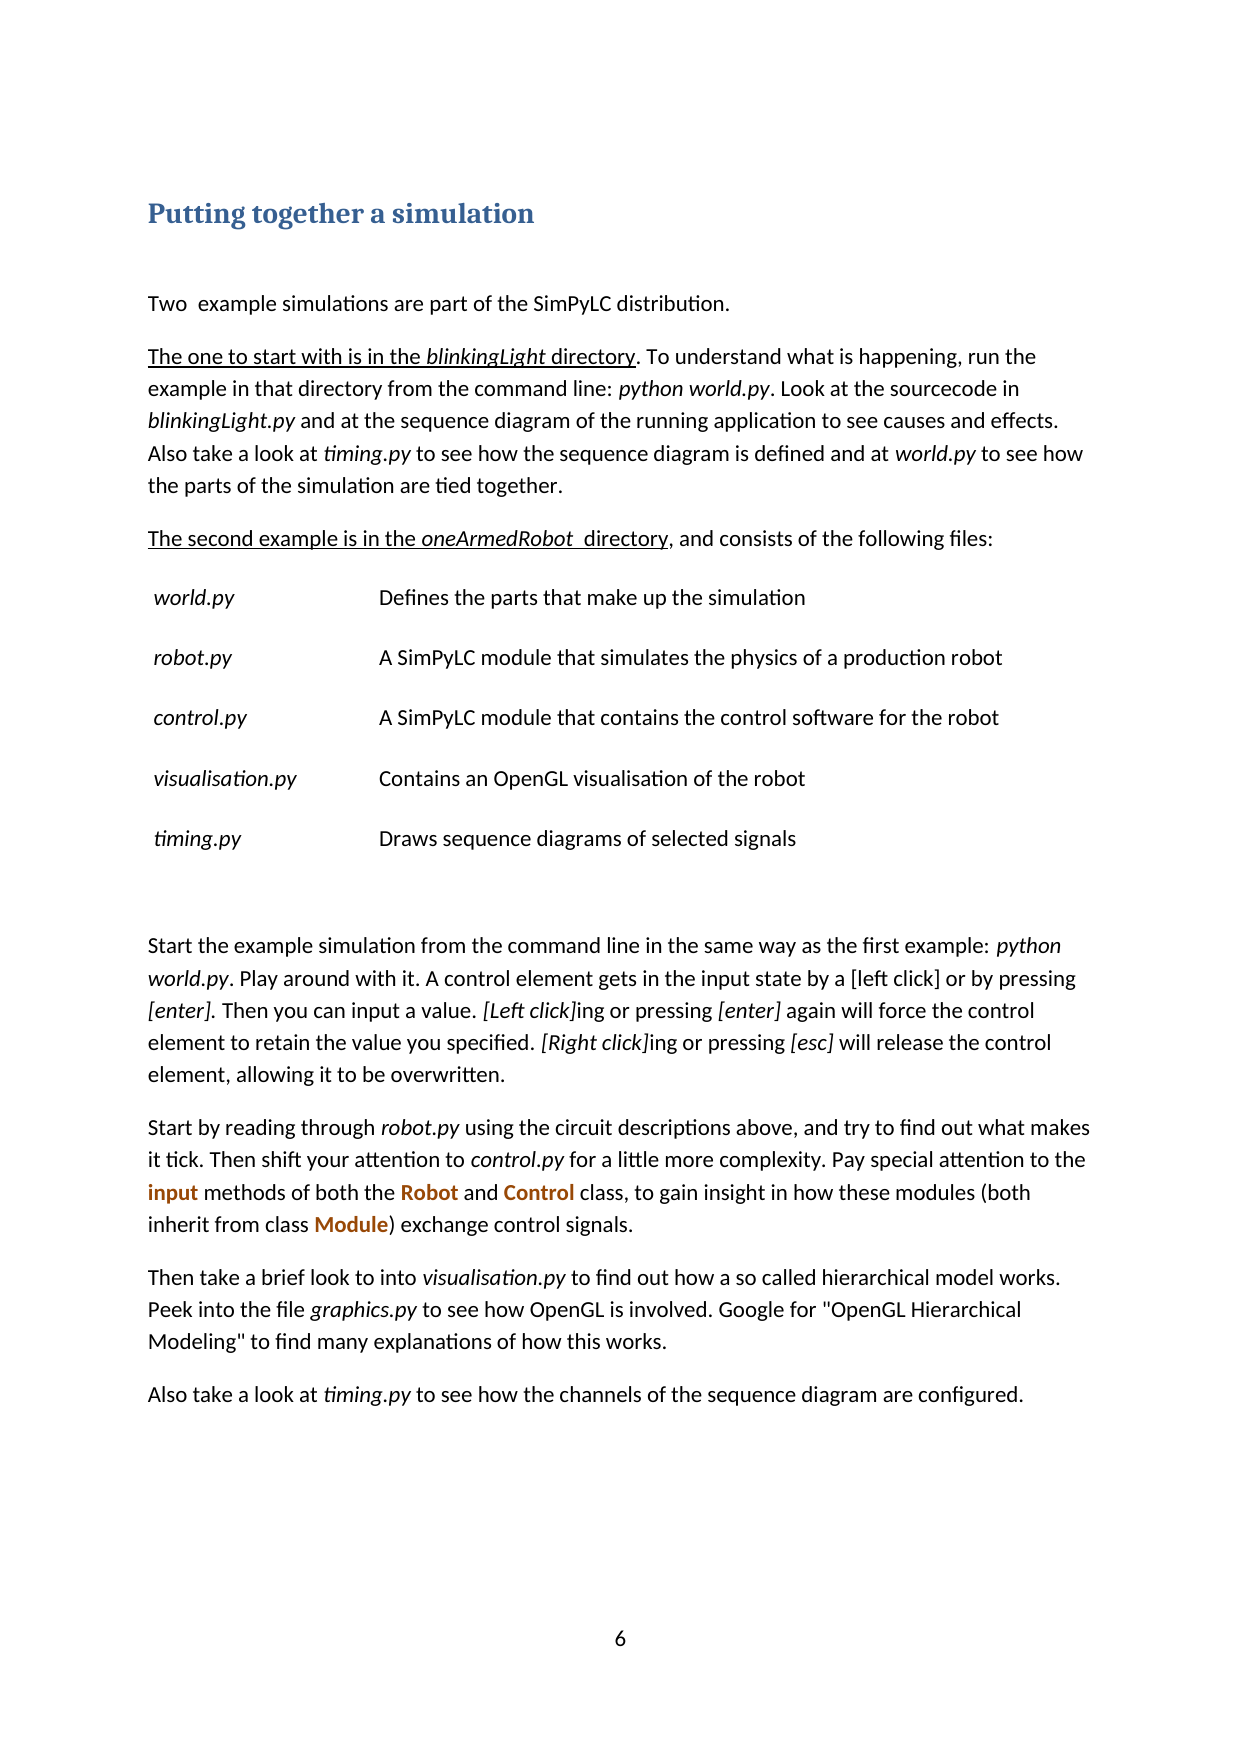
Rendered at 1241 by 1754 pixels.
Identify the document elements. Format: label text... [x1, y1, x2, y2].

text Then take a brief look to into visualisation.py to find out how a so called hierarchical model works. Peek into the file graphics.py to see how OpenGL is involved. Google for "OpenGL Hierarchical Modeling" to find many explanations of how this works. [148, 1263, 1093, 1355]
table_cell visualisation.py [148, 758, 373, 818]
table_cell robot.py [148, 637, 373, 698]
subtitle Putting together a simulation [148, 198, 1093, 231]
table_cell timing.py [148, 818, 373, 878]
text The one to start with is in the blinkingLight directory. To understand what is happening, run the example in that directory from the command line: python world.py. Look at the sourcecode in blinkingLight.py and at the sequence diagram of the running application to see causes and effects. Also take a look at timing.py to see how the sequence diagram is defined and at world.py to see how the parts of the simulation are tied together. [148, 342, 1093, 499]
text The second example is in the oneArmedRobot directory, and consists of the following files: [148, 524, 1093, 552]
table_header world.py [148, 577, 373, 637]
table_cell Contains an OpenGL visualisation of the robot [373, 758, 1093, 818]
text Two example simulations are part of the SimPyLC distribution. [148, 289, 1093, 317]
table_cell control.py [148, 698, 373, 758]
text Start by reading through robot.py using the circuit descriptions above, and try to find out what makes it tick. Then shift your attention to control.py for a little more complexity. Pay special attention to the input methods of both the Robot and Control class, to gain insight in how these modules (both inherit from class Module) exchange control signals. [148, 1113, 1093, 1238]
text Start the example simulation from the command line in the same way as the first example: python world.py. Play around with it. A control element gets in the input state by a [left click] or by pressing [enter]. Then you can input a value. [Left click]ing or pressing [enter] again will force the control element to retain the value you specified. [Right click]ing or pressing [esc] will release the control element, allowing it to be overwritten. [148, 932, 1093, 1088]
table_header Defines the parts that make up the simulation [373, 577, 1093, 637]
table_cell Draws sequence diagrams of selected signals [373, 818, 1093, 878]
table_cell A SimPyLC module that contains the control software for the robot [373, 698, 1093, 758]
text Also take a look at timing.py to see how the channels of the sequence diagram are configured. [148, 1380, 1093, 1408]
table_cell A SimPyLC module that simulates the physics of a production robot [373, 637, 1093, 698]
